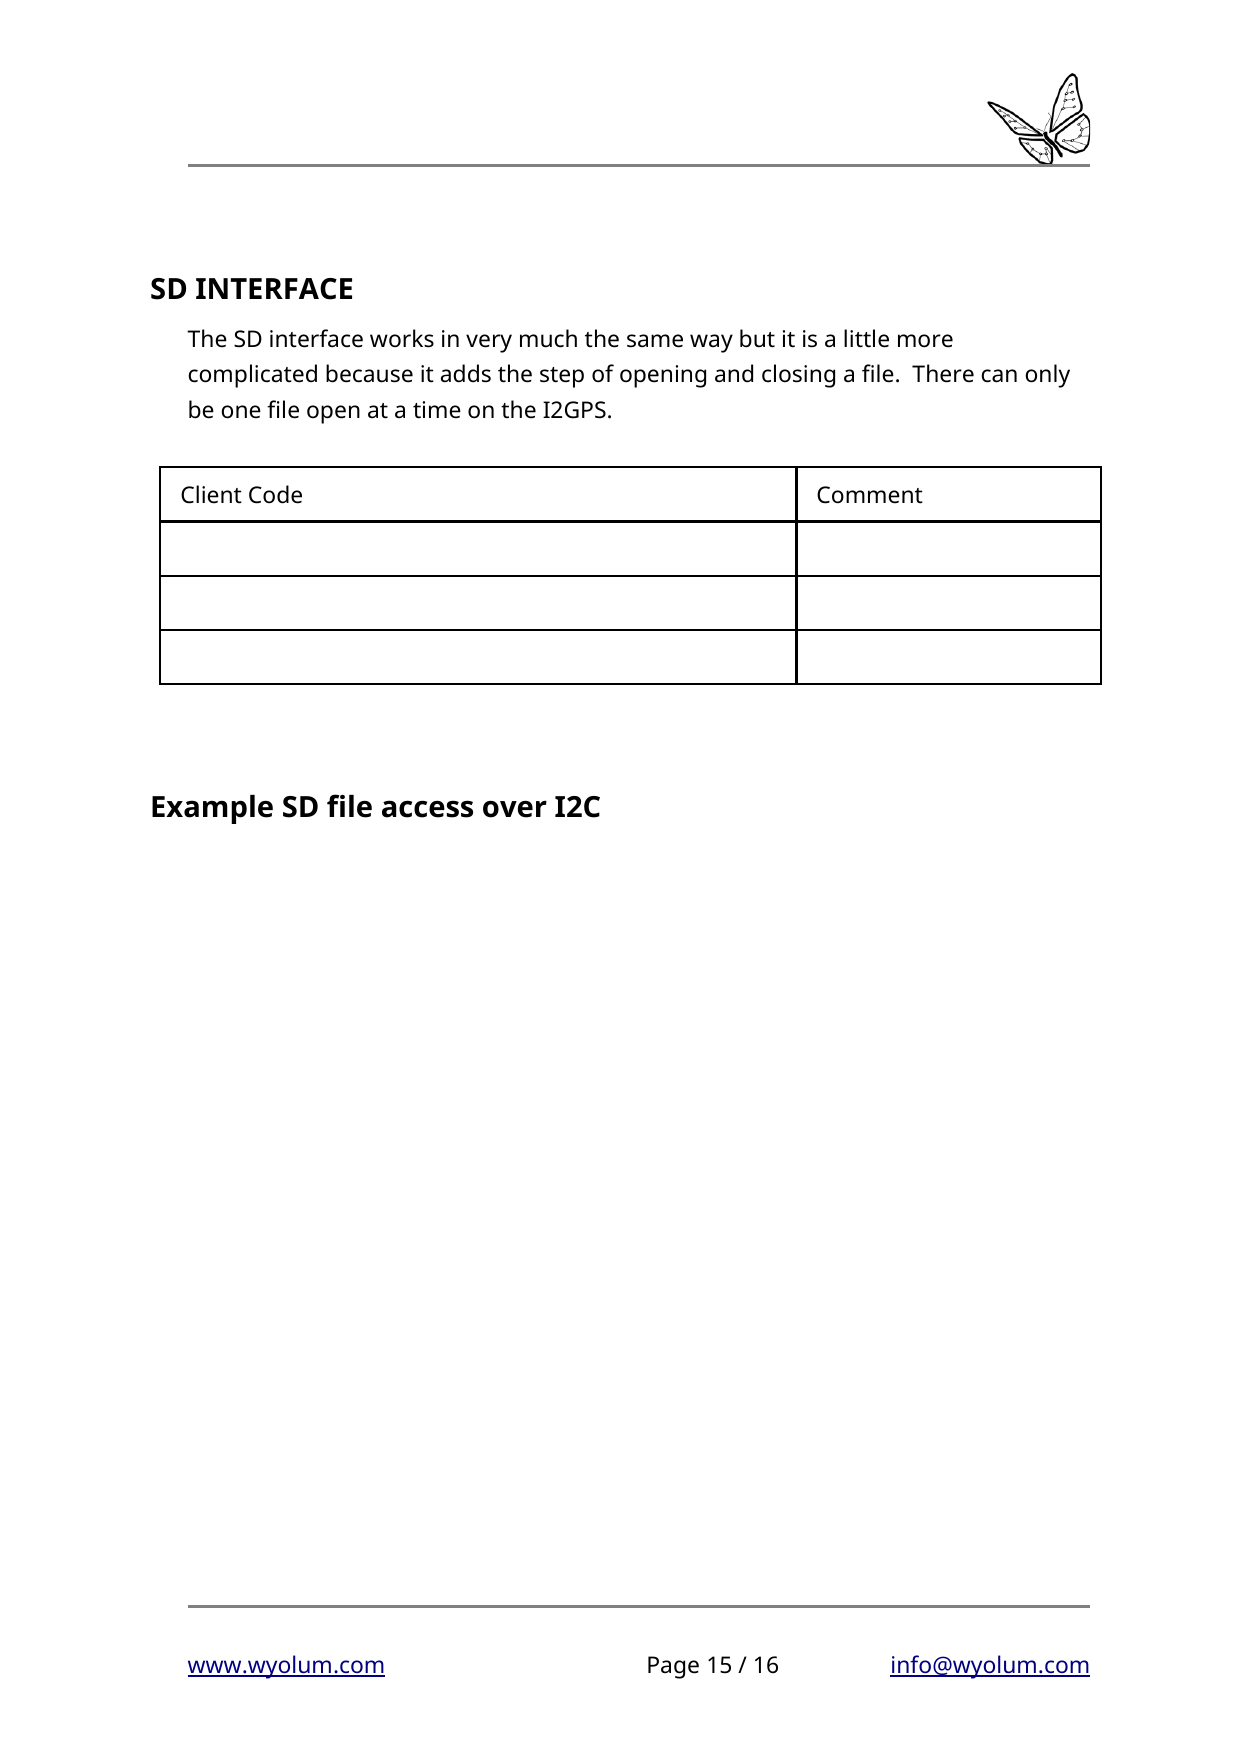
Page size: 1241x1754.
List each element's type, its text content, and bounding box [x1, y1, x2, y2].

table_cell [161, 577, 795, 629]
table_cell [798, 631, 1100, 683]
text The SD interface works in very much the same way but it is a little more complicated because it adds the step of opening and closing a file. There can only be one file open at a time on the I2GPS. [187, 322, 1090, 426]
table_header Client Code [161, 468, 795, 520]
table_cell [798, 523, 1100, 574]
table_header Comment [798, 468, 1100, 520]
picture [987, 73, 1091, 165]
table_cell [161, 631, 795, 683]
table_cell [161, 523, 795, 574]
subtitle SD INTERFACE [150, 268, 1090, 308]
table_cell [798, 577, 1100, 629]
subtitle Example SD file access over I2C [150, 786, 1090, 826]
